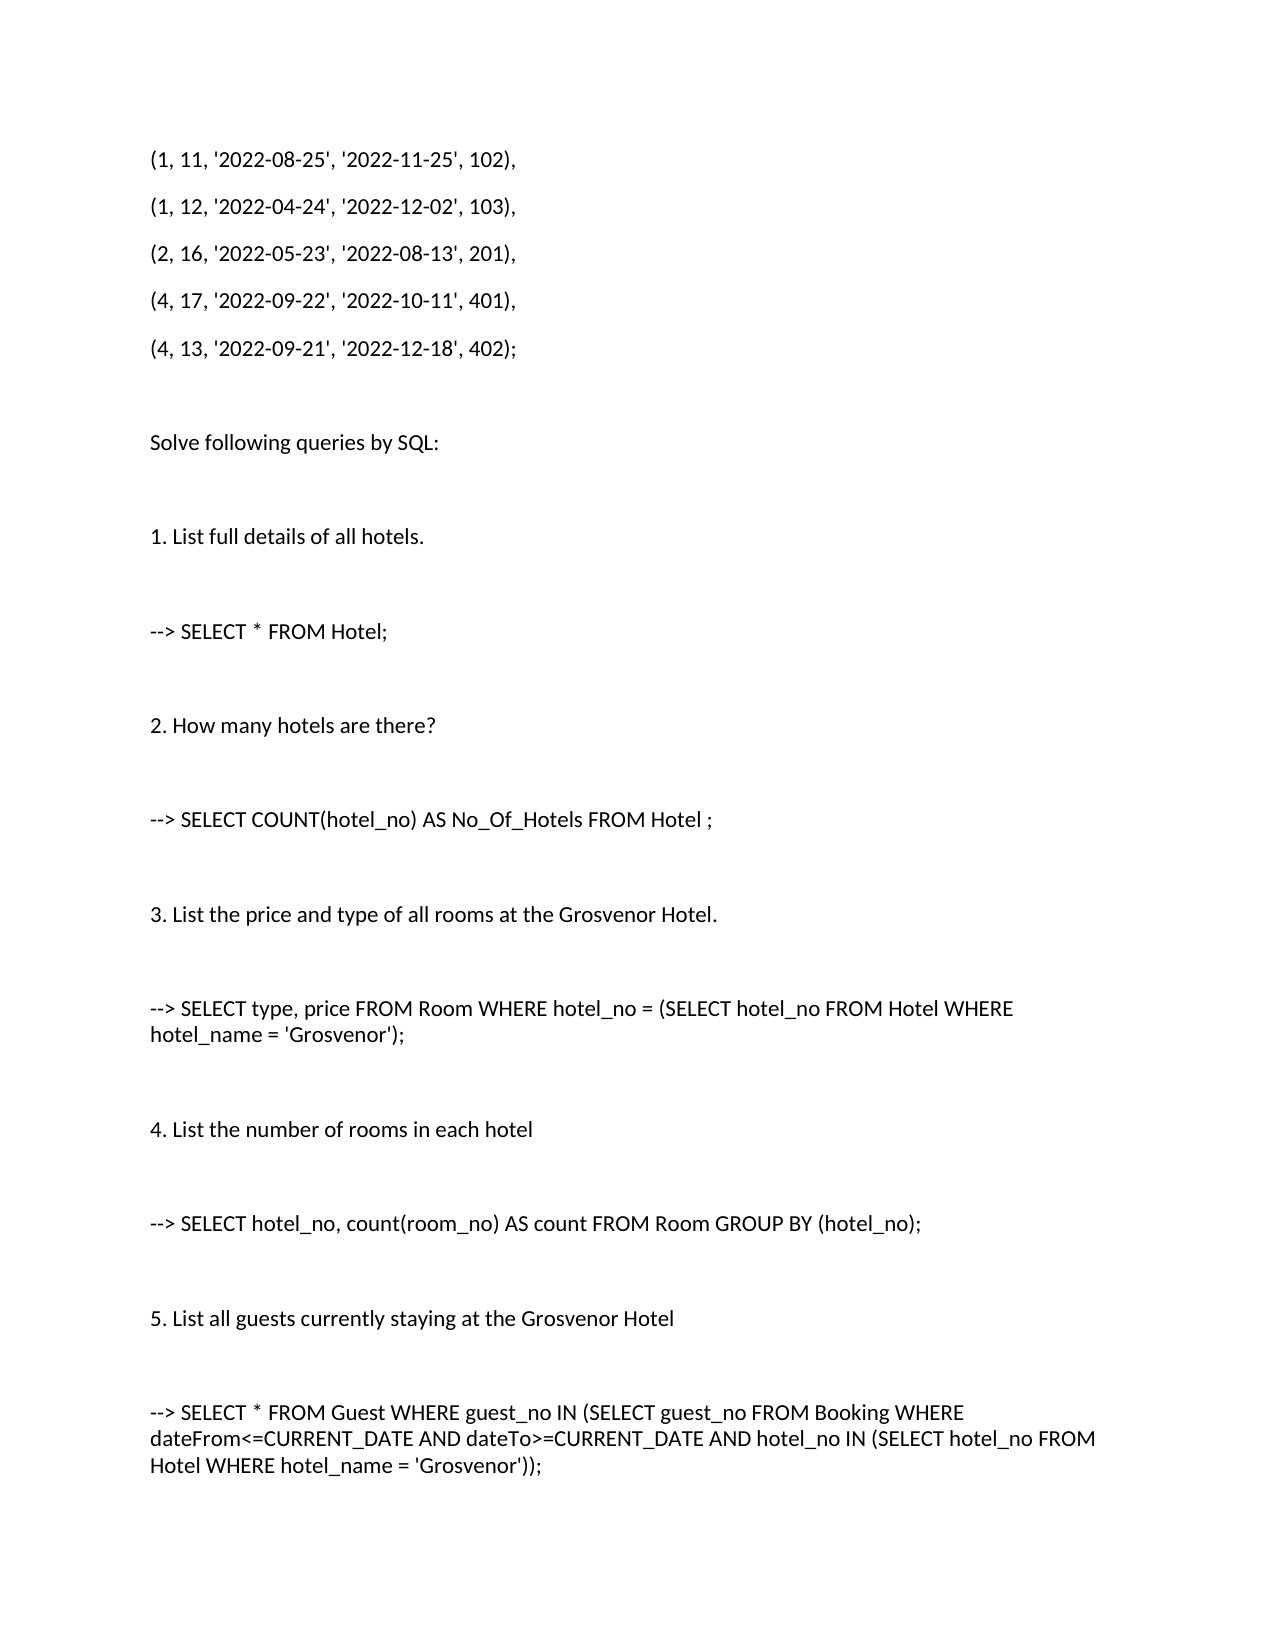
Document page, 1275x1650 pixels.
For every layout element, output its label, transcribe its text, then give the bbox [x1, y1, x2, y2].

text (2, 16, '2022-05-23', '2022-08-13', 201), [150, 244, 1125, 267]
text --> SELECT COUNT(hotel_no) AS No_Of_Hotels FROM Hotel ; [150, 811, 1125, 833]
text Solve following queries by SQL: [150, 433, 1125, 456]
text 4. List the number of rooms in each hotel [150, 1120, 1125, 1143]
text --> SELECT hotel_no, count(room_no) AS count FROM Room GROUP BY (hotel_no); [150, 1214, 1125, 1237]
text (1, 11, '2022-08-25', '2022-11-25', 102), [150, 150, 1125, 173]
text (4, 17, '2022-09-22', '2022-10-11', 401), [150, 292, 1125, 314]
text --> SELECT * FROM Hotel; [150, 622, 1125, 645]
text 3. List the price and type of all rooms at the Grosvenor Hotel. [150, 905, 1125, 928]
text (1, 12, '2022-04-24', '2022-12-02', 103), [150, 197, 1125, 220]
text --> SELECT * FROM Guest WHERE guest_no IN (SELECT guest_no FROM Booking WHERE dateFrom<=CURRENT_DATE AND dateTo>=CURRENT_DATE AND hotel_no IN (SELECT hotel_no FROM Hotel WHERE hotel_name = 'Grosvenor')); [150, 1403, 1125, 1479]
text 2. How many hotels are there? [150, 716, 1125, 739]
text --> SELECT type, price FROM Room WHERE hotel_no = (SELECT hotel_no FROM Hotel WHERE hotel_name = 'Grosvenor'); [150, 999, 1125, 1049]
text 1. List full details of all hotels. [150, 527, 1125, 550]
text (4, 13, '2022-09-21', '2022-12-18', 402); [150, 339, 1125, 362]
text 5. List all guests currently staying at the Grosvenor Hotel [150, 1309, 1125, 1332]
